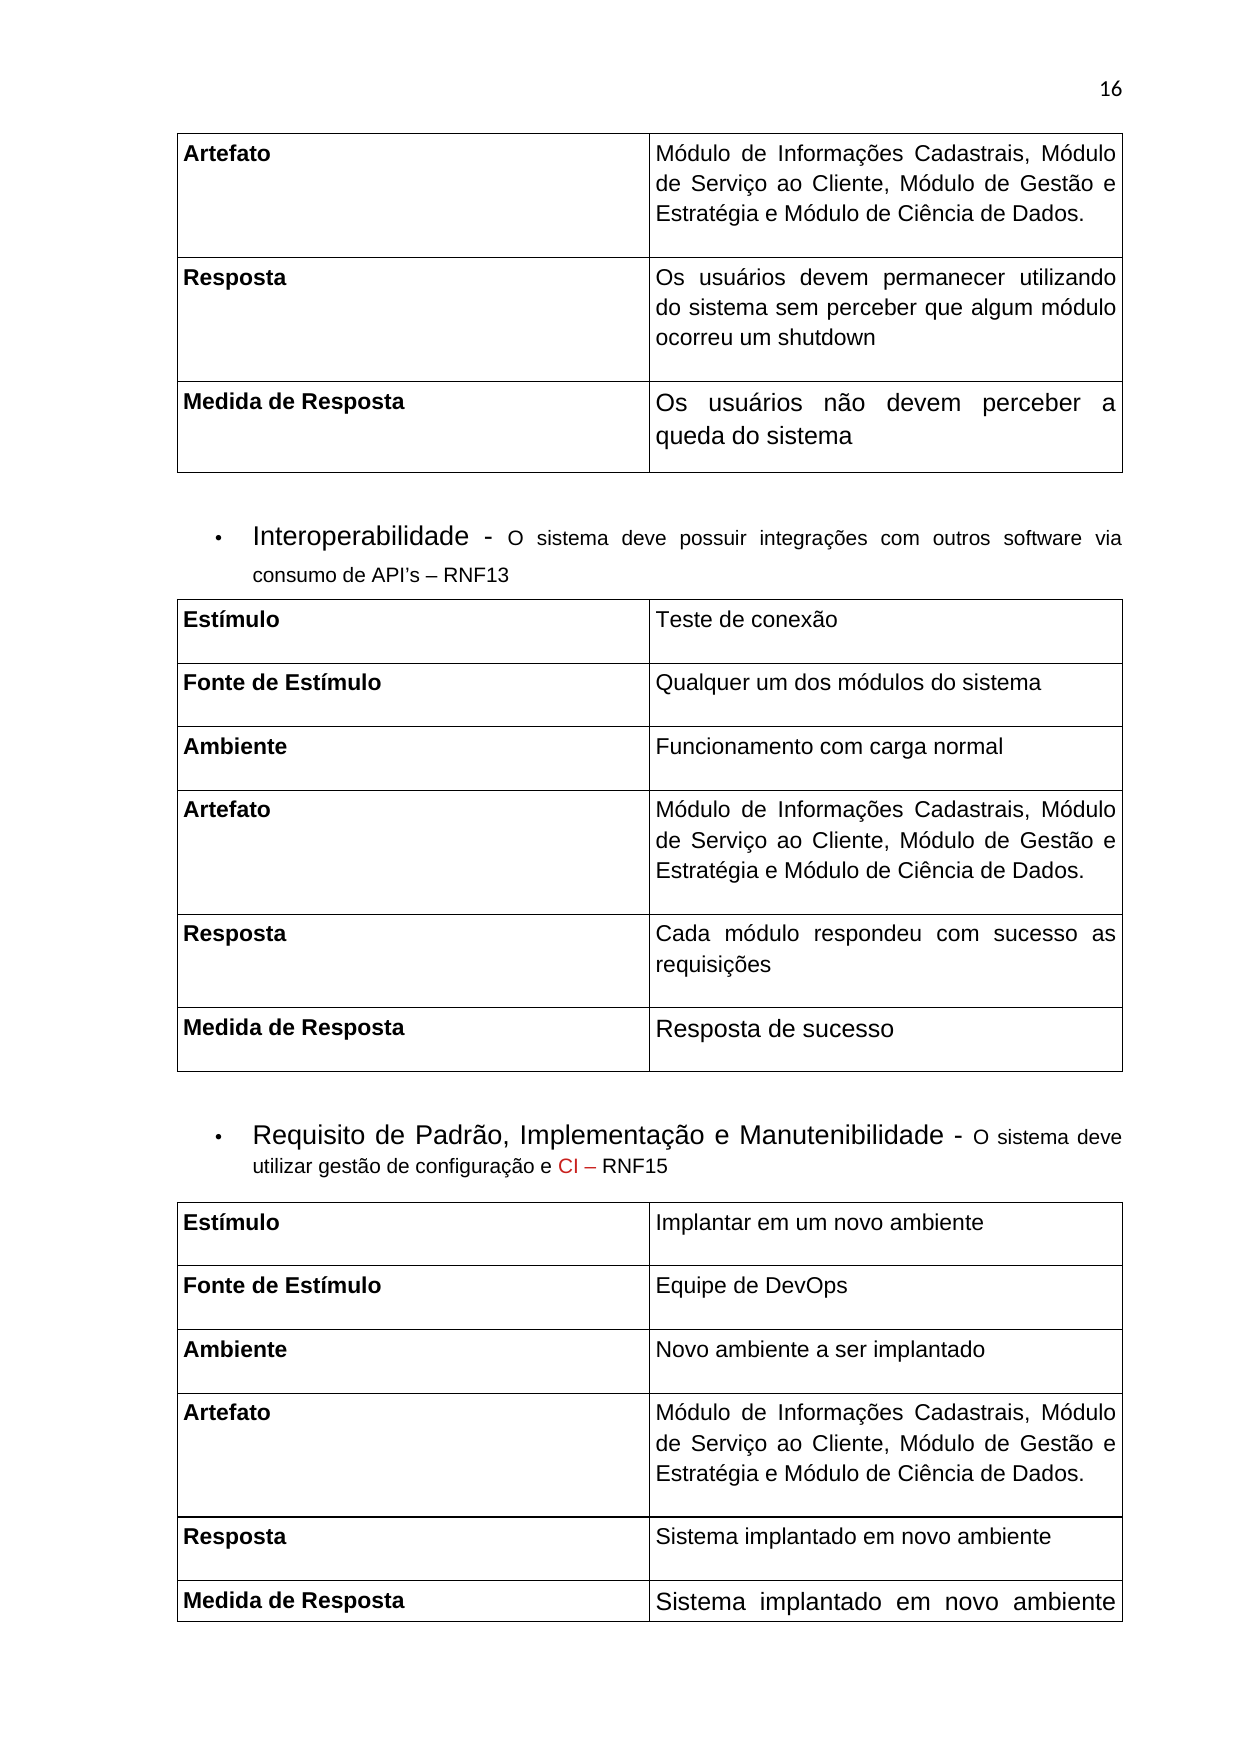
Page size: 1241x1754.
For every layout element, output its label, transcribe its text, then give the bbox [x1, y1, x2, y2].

table_cell Medida de Resposta [178, 382, 649, 472]
table_cell Resposta de sucesso [650, 1008, 1122, 1071]
table_cell Ambiente [178, 1330, 649, 1392]
table_cell Resposta [178, 915, 649, 1007]
table_cell Medida de Resposta [178, 1008, 649, 1071]
table_header Estímulo [178, 600, 649, 662]
table_cell Os usuários devem permanecer utilizando do sistema sem perceber que algum módulo ocorreu um shutdown [650, 258, 1122, 381]
table_cell Resposta [178, 1518, 649, 1580]
table_cell Medida de Resposta [178, 1581, 649, 1621]
subtitle Interoperabilidade - O sistema deve possuir integrações com outros software via consumo de API’s – RNF13 [215, 520, 1122, 587]
table_cell Módulo de Informações Cadastrais, Módulo de Serviço ao Cliente, Módulo de Gestão e Estratégia e Módulo de Ciência de Dados. [650, 134, 1122, 257]
table_cell Novo ambiente a ser implantado [650, 1330, 1122, 1392]
table_cell Os usuários não devem perceber a queda do sistema [650, 382, 1122, 472]
table_cell Sistema implantado em novo ambiente [650, 1518, 1122, 1580]
table_cell Sistema implantado em novo ambiente [650, 1581, 1122, 1621]
table_cell Módulo de Informações Cadastrais, Módulo de Serviço ao Cliente, Módulo de Gestão e Estratégia e Módulo de Ciência de Dados. [650, 791, 1122, 913]
table_header Estímulo [178, 1203, 649, 1265]
table_cell Artefato [178, 791, 649, 913]
table_cell Resposta [178, 258, 649, 381]
table_cell Qualquer um dos módulos do sistema [650, 664, 1122, 726]
table_header Implantar em um novo ambiente [650, 1203, 1122, 1265]
table_cell Funcionamento com carga normal [650, 727, 1122, 789]
table_header Teste de conexão [650, 600, 1122, 662]
table_cell Artefato [178, 134, 649, 257]
table_cell Cada módulo respondeu com sucesso as requisições [650, 915, 1122, 1007]
table_cell Fonte de Estímulo [178, 1266, 649, 1329]
table_cell Ambiente [178, 727, 649, 789]
list Requisito de Padrão, Implementação e Manutenibilidade - O sistema deve utilizar gestão de configuração e CI – RNF15 [215, 1119, 1122, 1177]
table_cell Artefato [178, 1394, 649, 1516]
table_cell Fonte de Estímulo [178, 664, 649, 726]
table_cell Equipe de DevOps [650, 1266, 1122, 1329]
table_cell Módulo de Informações Cadastrais, Módulo de Serviço ao Cliente, Módulo de Gestão e Estratégia e Módulo de Ciência de Dados. [650, 1394, 1122, 1516]
